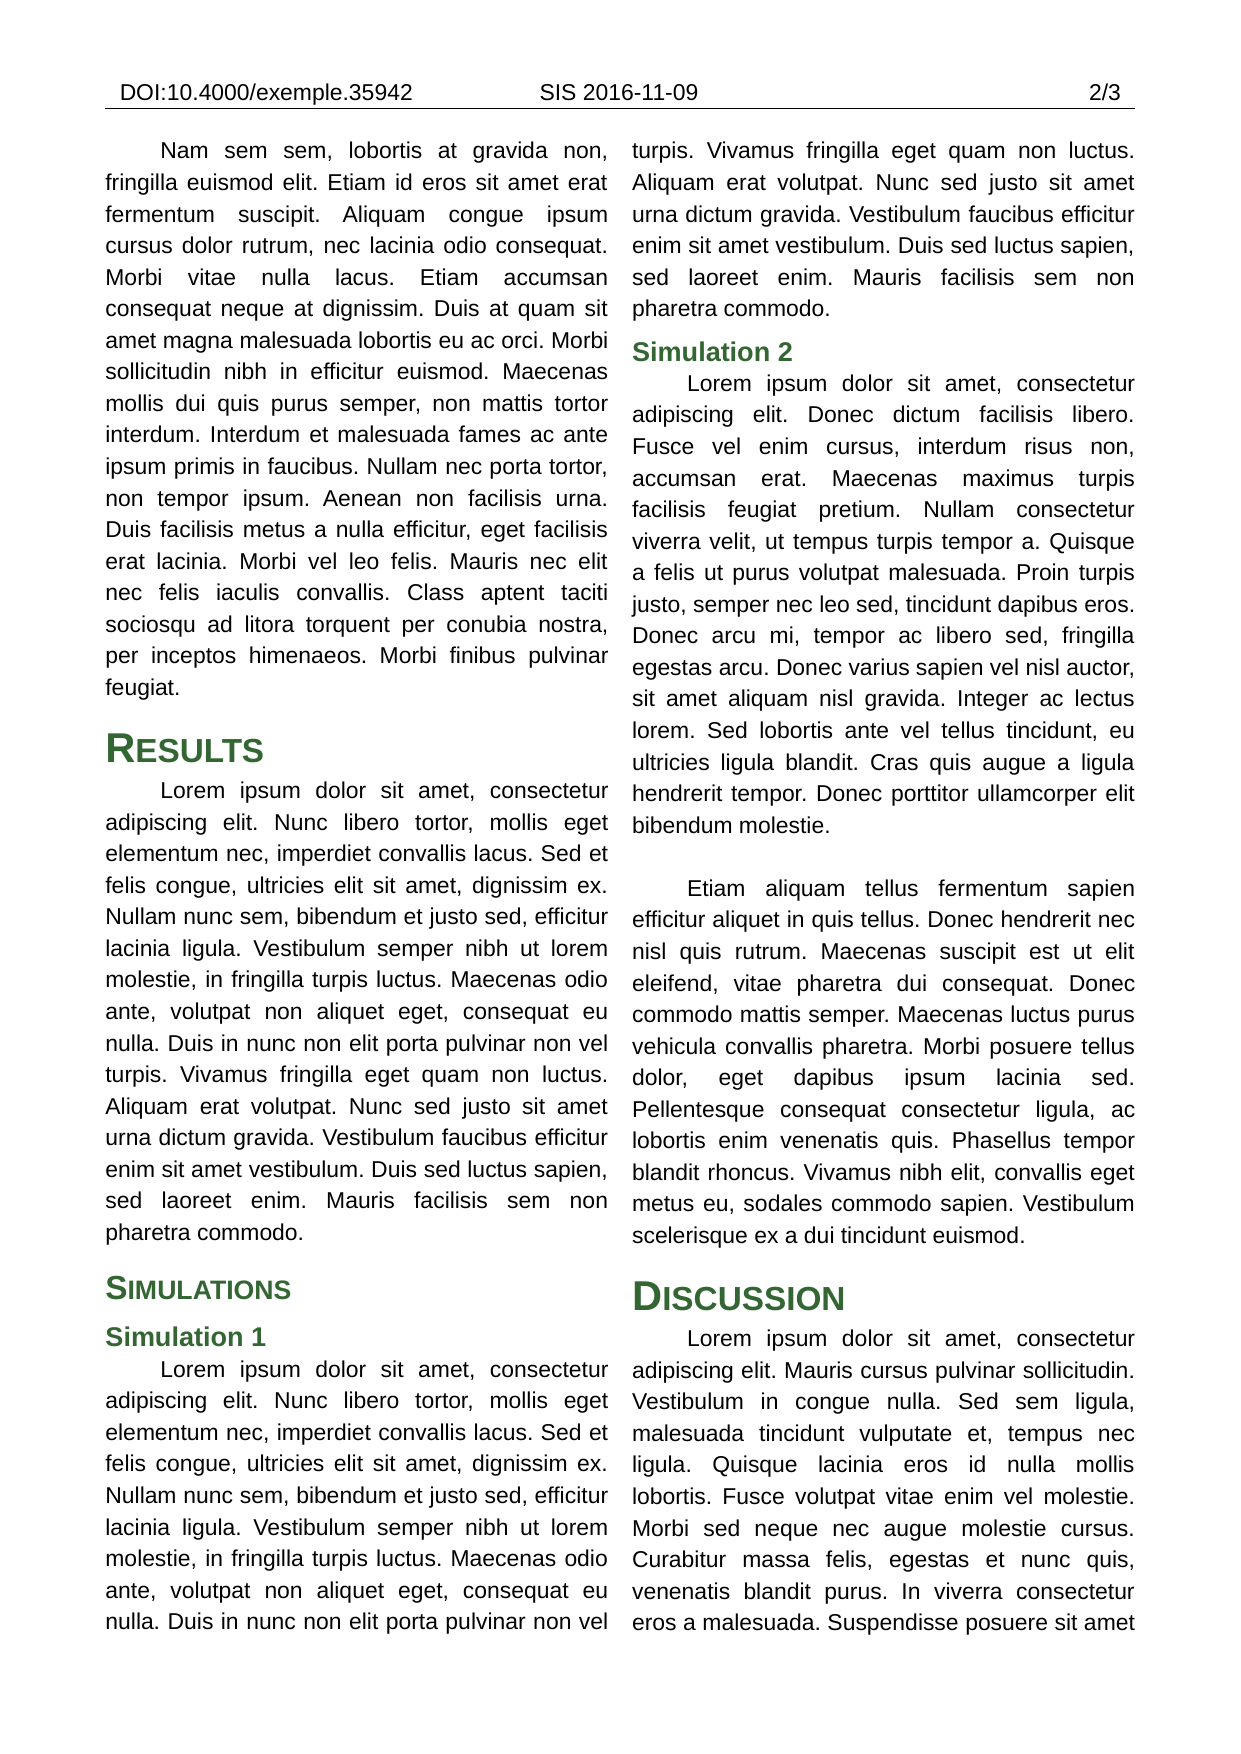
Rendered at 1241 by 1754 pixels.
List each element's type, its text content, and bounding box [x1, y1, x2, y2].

text Lorem ipsum dolor sit amet, consectetur adipiscing elit. Nunc libero tortor, mollis eget elementum nec, imperdiet convallis lacus. Sed et felis congue, ultricies elit sit amet, dignissim ex. Nullam nunc sem, bibendum et justo sed, efficitur lacinia ligula. Vestibulum semper nibh ut lorem molestie, in fringilla turpis luctus. Maecenas odio ante, volutpat non aliquet eget, consequat eu nulla. Duis in nunc non elit porta pulvinar non vel turpis. Vivamus fringilla eget quam non luctus. Aliquam erat volutpat. Nunc sed justo sit amet urna dictum gravida. Vestibulum faucibus efficitur enim sit amet vestibulum. Duis sed luctus sapien, sed laoreet enim. Mauris facilisis sem non pharetra commodo. [105, 777, 608, 1245]
text Lorem ipsum dolor sit amet, consectetur adipiscing elit. Nunc libero tortor, mollis eget elementum nec, imperdiet convallis lacus. Sed et felis congue, ultricies elit sit amet, dignissim ex. Nullam nunc sem, bibendum et justo sed, efficitur lacinia ligula. Vestibulum semper nibh ut lorem molestie, in fringilla turpis luctus. Maecenas odio ante, volutpat non aliquet eget, consequat eu nulla. Duis in nunc non elit porta pulvinar non vel [105, 1356, 608, 1634]
title Simulations [105, 1268, 608, 1307]
text turpis. Vivamus fringilla eget quam non luctus. Aliquam erat volutpat. Nunc sed justo sit amet urna dictum gravida. Vestibulum faucibus efficitur enim sit amet vestibulum. Duis sed luctus sapien, sed laoreet enim. Mauris facilisis sem non pharetra commodo. [632, 137, 1135, 322]
title Results [105, 723, 608, 771]
title Simulation 2 [632, 336, 1135, 367]
text Nam sem sem, lobortis at gravida non, fringilla euismod elit. Etiam id eros sit amet erat fermentum suscipit. Aliquam congue ipsum cursus dolor rutrum, nec lacinia odio consequat. Morbi vitae nulla lacus. Etiam accumsan consequat neque at dignissim. Duis at quam sit amet magna malesuada lobortis eu ac orci. Morbi sollicitudin nibh in efficitur euismod. Maecenas mollis dui quis purus semper, non mattis tortor interdum. Interdum et malesuada fames ac ante ipsum primis in faucibus. Nullam nec porta tortor, non tempor ipsum. Aenean non facilisis urna. Duis facilisis metus a nulla efficitur, eget facilisis erat lacinia. Morbi vel leo felis. Mauris nec elit nec felis iaculis convallis. Class aptent taciti sociosqu ad litora torquent per conubia nostra, per inceptos himenaeos. Morbi finibus pulvinar feugiat. [105, 137, 608, 700]
title Discussion [632, 1271, 1135, 1319]
title Simulation 1 [105, 1321, 608, 1353]
text Lorem ipsum dolor sit amet, consectetur adipiscing elit. Donec dictum facilisis libero. Fusce vel enim cursus, interdum risus non, accumsan erat. Maecenas maximus turpis facilisis feugiat pretium. Nullam consectetur viverra velit, ut tempus turpis tempor a. Quisque a felis ut purus volutpat malesuada. Proin turpis justo, semper nec leo sed, tincidunt dapibus eros. Donec arcu mi, tempor ac libero sed, fringilla egestas arcu. Donec varius sapien vel nisl auctor, sit amet aliquam nisl gravida. Integer ac lectus lorem. Sed lobortis ante vel tellus tincidunt, eu ultricies ligula blandit. Cras quis augue a ligula hendrerit tempor. Donec porttitor ullamcorper elit bibendum molestie. [632, 370, 1135, 838]
text Lorem ipsum dolor sit amet, consectetur adipiscing elit. Mauris cursus pulvinar sollicitudin. Vestibulum in congue nulla. Sed sem ligula, malesuada tincidunt vulputate et, tempus nec ligula. Quisque lacinia eros id nulla mollis lobortis. Fusce volutpat vitae enim vel molestie. Morbi sed neque nec augue molestie cursus. Curabitur massa felis, egestas et nunc quis, venenatis blandit purus. In viverra consectetur eros a malesuada. Suspendisse posuere sit amet [632, 1325, 1135, 1636]
text Etiam aliquam tellus fermentum sapien efficitur aliquet in quis tellus. Donec hendrerit nec nisl quis rutrum. Maecenas suscipit est ut elit eleifend, vitae pharetra dui consequat. Donec commodo mattis semper. Maecenas luctus purus vehicula convallis pharetra. Morbi posuere tellus dolor, eget dapibus ipsum lacinia sed. Pellentesque consequat consectetur ligula, ac lobortis enim venenatis quis. Phasellus tempor blandit rhoncus. Vivamus nibh elit, convallis eget metus eu, sodales commodo sapien. Vestibulum scelerisque ex a dui tincidunt euismod. [632, 875, 1135, 1248]
